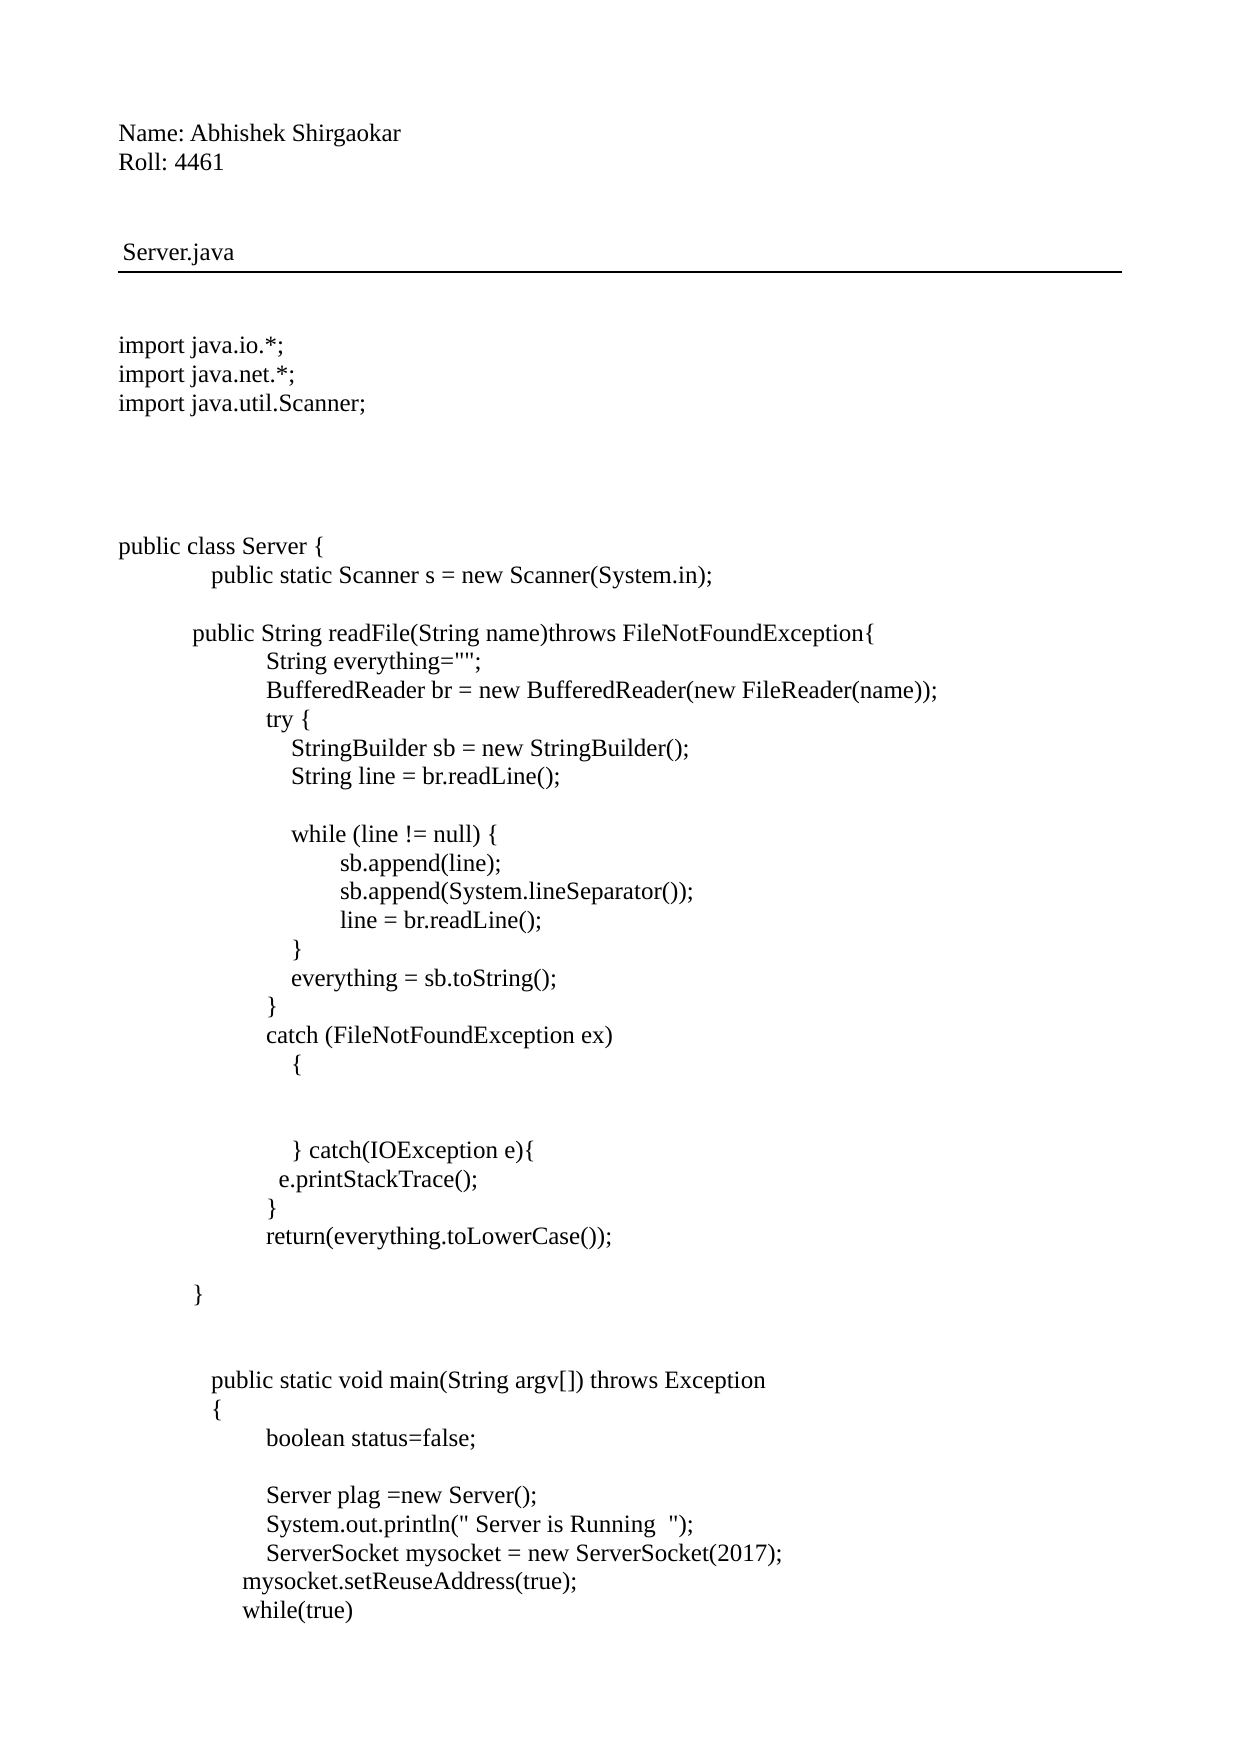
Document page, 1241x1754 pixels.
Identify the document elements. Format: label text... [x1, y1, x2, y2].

text boolean status=false; [118, 1423, 1122, 1451]
text Server.java [118, 233, 1122, 271]
text import java.util.Scanner; [118, 388, 1122, 416]
text } catch(IOException e){ [118, 1135, 1122, 1164]
text sb.append(System.lineSeparator()); [118, 876, 1122, 905]
text BufferedReader br = new BufferedReader(new FileReader(name)); [118, 675, 1122, 704]
text return(everything.toLowerCase()); [118, 1221, 1122, 1250]
text { [118, 1049, 1122, 1078]
text public static void main(String argv[]) throws Exception [118, 1365, 1122, 1394]
text Roll: 4461 [118, 147, 1122, 176]
text everything = sb.toString(); [118, 963, 1122, 991]
text try { [118, 704, 1122, 733]
text ServerSocket mysocket = new ServerSocket(2017); [118, 1538, 1122, 1566]
text while(true) [118, 1595, 1122, 1624]
text String everything=""; [118, 646, 1122, 675]
text } [118, 1279, 1122, 1308]
text public class Server { [118, 531, 1122, 560]
text Server plag =new Server(); [118, 1480, 1122, 1509]
text catch (FileNotFoundException ex) [118, 1020, 1122, 1049]
text import java.net.*; [118, 359, 1122, 388]
text { [118, 1394, 1122, 1423]
text mysocket.setReuseAddress(true); [118, 1566, 1122, 1595]
text } [118, 1193, 1122, 1221]
text Name: Abhishek Shirgaokar [118, 118, 1122, 147]
text e.printStackTrace(); [118, 1164, 1122, 1193]
text while (line != null) { [118, 819, 1122, 848]
text StringBuilder sb = new StringBuilder(); [118, 733, 1122, 761]
text public String readFile(String name)throws FileNotFoundException{ [118, 618, 1122, 646]
text } [118, 991, 1122, 1020]
text } [118, 934, 1122, 963]
text System.out.println(" Server is Running "); [118, 1509, 1122, 1538]
text import java.io.*; [118, 330, 1122, 359]
text String line = br.readLine(); [118, 761, 1122, 790]
text line = br.readLine(); [118, 905, 1122, 934]
text sb.append(line); [118, 848, 1122, 876]
text public static Scanner s = new Scanner(System.in); [118, 560, 1122, 589]
